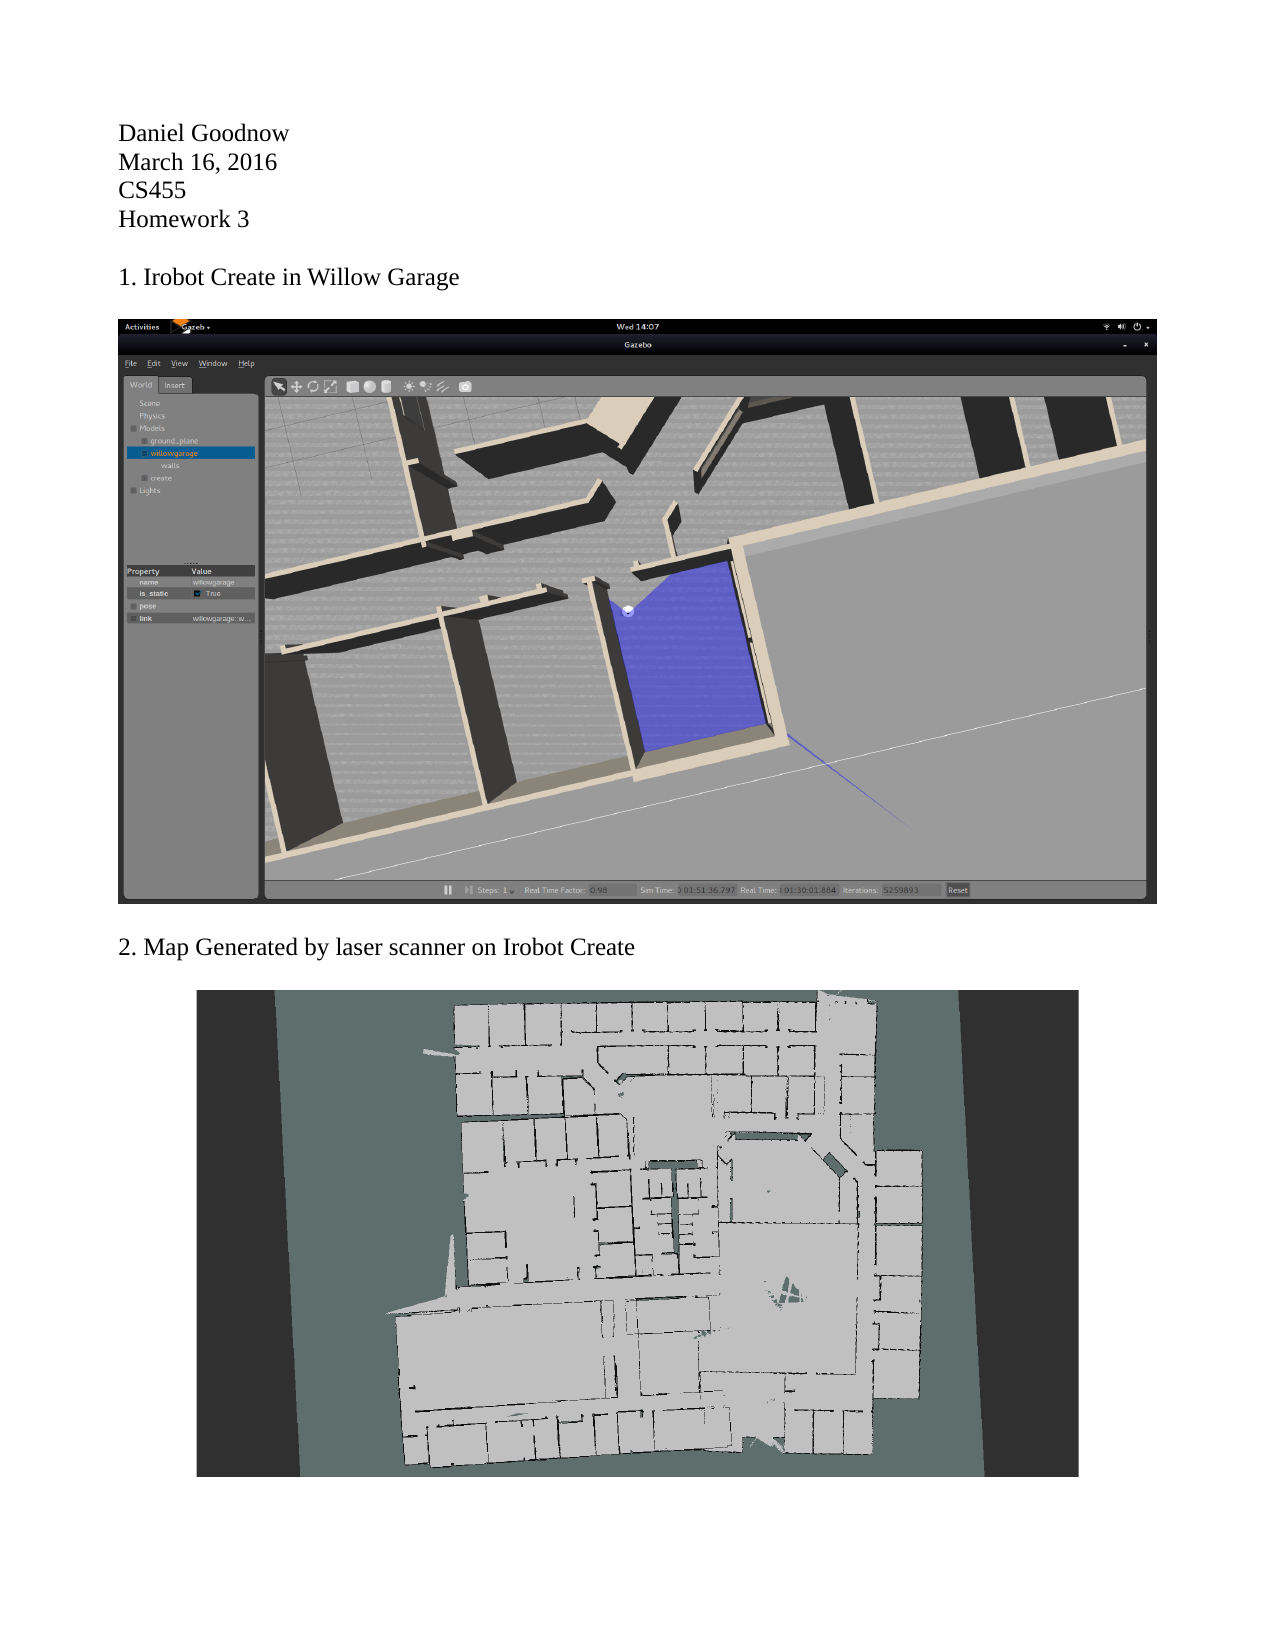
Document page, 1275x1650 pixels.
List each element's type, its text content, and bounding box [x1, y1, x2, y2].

text Daniel Goodnow [118, 118, 1157, 147]
text 2. Map Generated by laser scanner on Irobot Create [118, 932, 1157, 961]
picture [196, 990, 1079, 1477]
text March 16, 2016 [118, 147, 1157, 176]
text 1. Irobot Create in Willow Garage [118, 262, 1157, 291]
text CS455 [118, 176, 1157, 204]
picture [118, 319, 1157, 904]
text Homework 3 [118, 204, 1157, 233]
